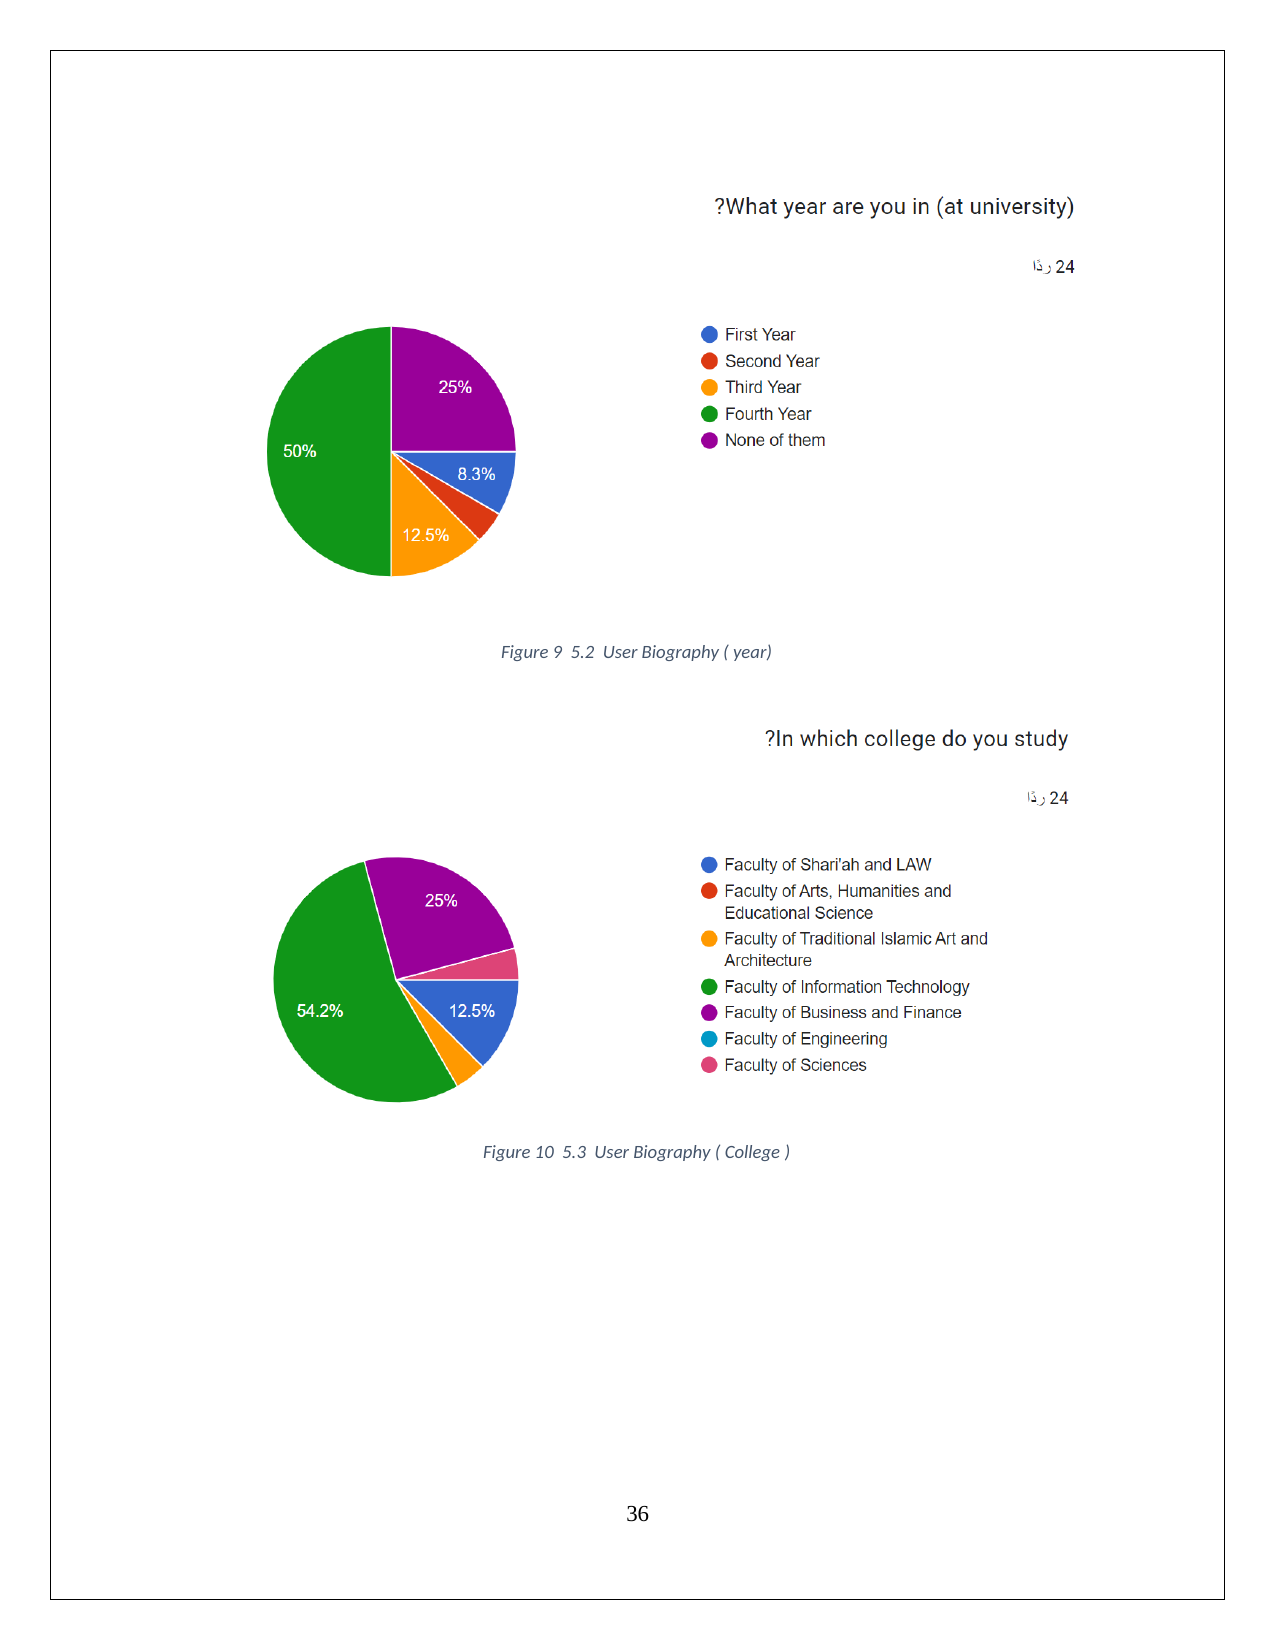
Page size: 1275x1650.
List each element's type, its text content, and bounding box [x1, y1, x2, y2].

text Figure 9 5.2 User Biography ( year) [187, 640, 1087, 663]
text Figure 10 5.3 User Biography ( College ) [187, 1140, 1087, 1163]
